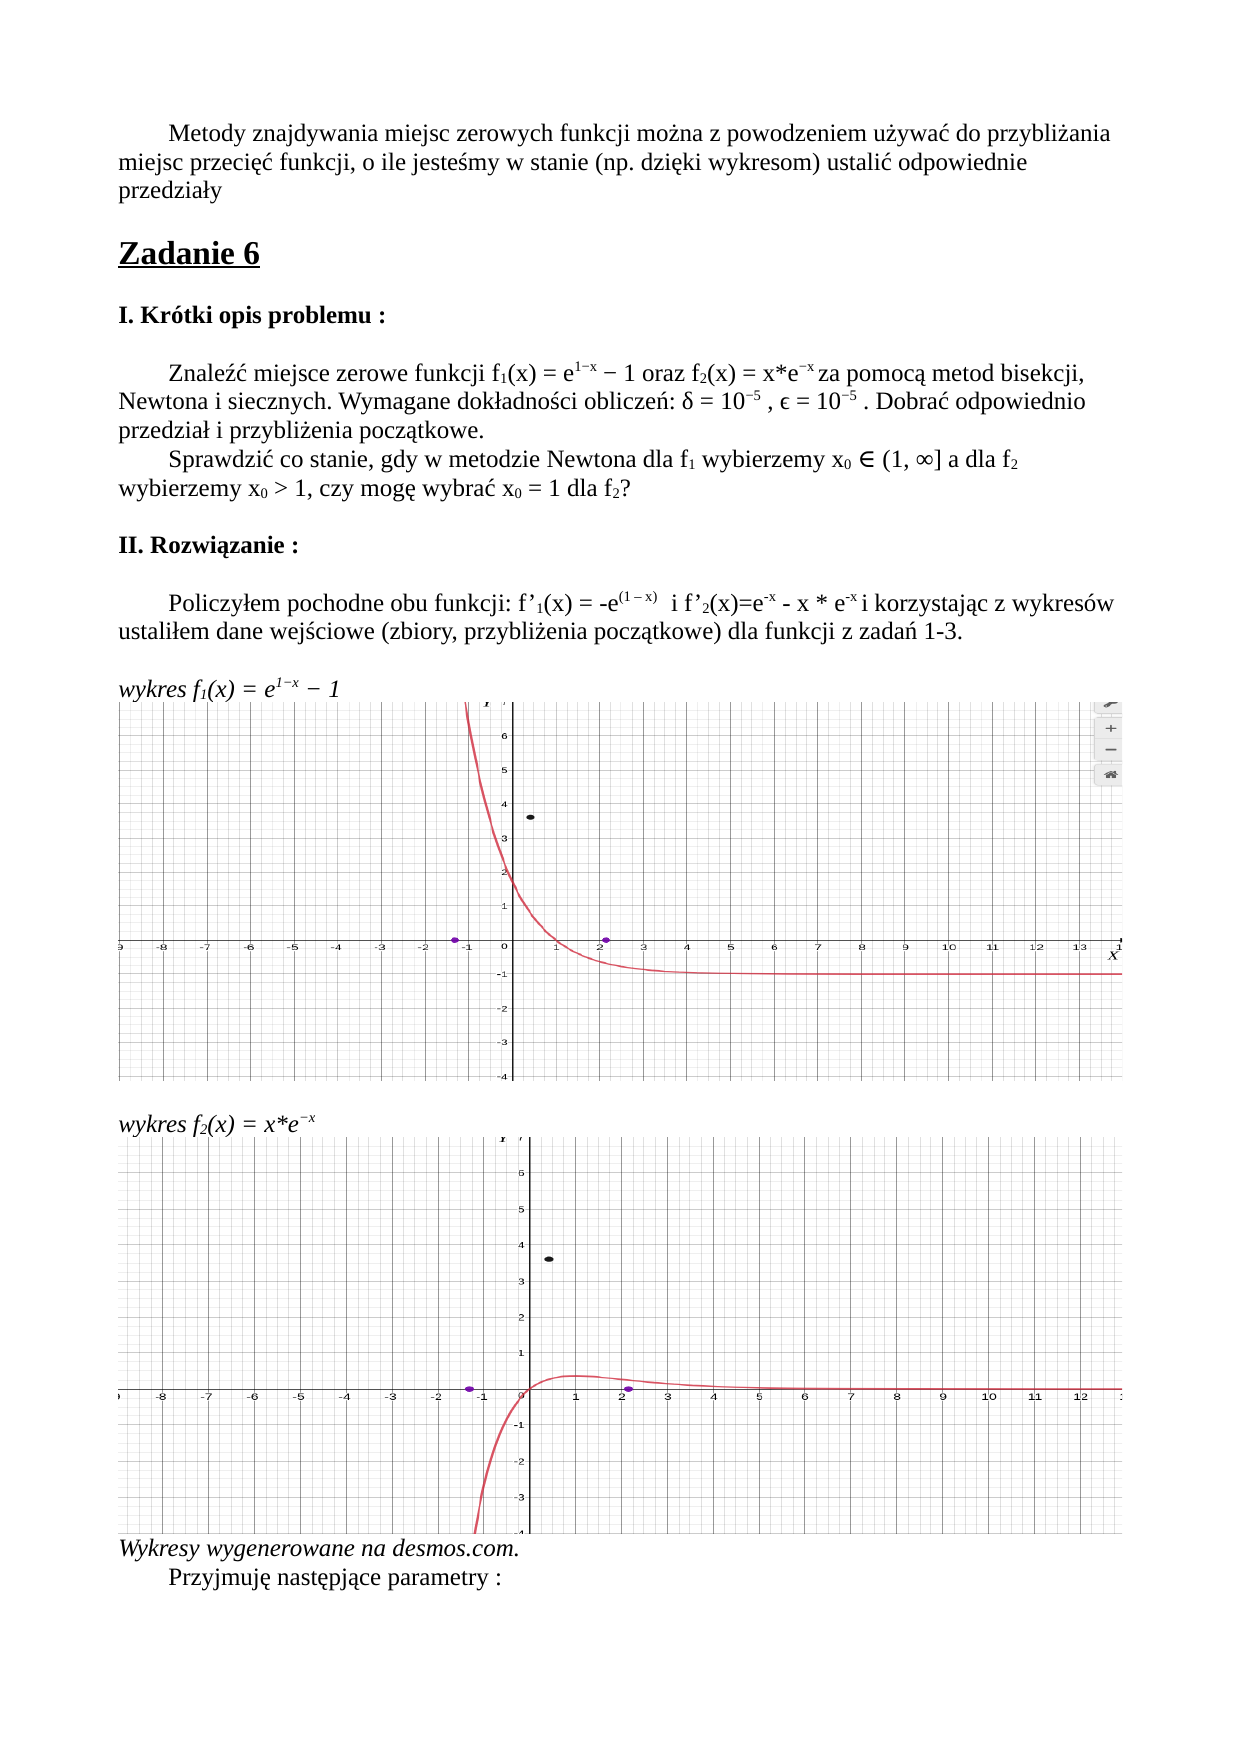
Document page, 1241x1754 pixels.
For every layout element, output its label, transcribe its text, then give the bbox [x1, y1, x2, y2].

text II. Rozwiązanie : [118, 530, 1122, 559]
text wykres f2(x) = x*e−x [118, 1109, 1122, 1137]
text Zadanie 6 [118, 233, 1122, 271]
text Sprawdzić co stanie, gdy w metodzie Newtona dla f1 wybierzemy x0 ∈ (1, ∞] a dla f2 wybierzemy x0 > 1, czy mogę wybrać x0 = 1 dla f2? [118, 444, 1122, 501]
text Wykresy wygenerowane na desmos.com. [118, 1534, 1122, 1562]
text I. Krótki opis problemu : [118, 300, 1122, 329]
picture [118, 1137, 1123, 1534]
text wykres f1(x) = e1−x − 1 [118, 674, 1122, 702]
text Znaleźć miejsce zerowe funkcji f1(x) = e1−x − 1 oraz f2(x) = x*e−x za pomocą metod bisekcji, Newtona i siecznych. Wymagane dokładności obliczeń: δ = 10−5 , ϵ = 10−5 . Dobrać odpowiednio przedział i przybliżenia początkowe. [118, 358, 1122, 444]
picture [118, 702, 1123, 1081]
text Policzyłem pochodne obu funkcji: f’1(x) = -e(1 – x) i f’2(x)=e-x - x * e-x i korzystając z wykresów ustaliłem dane wejściowe (zbiory, przybliżenia początkowe) dla funkcji z zadań 1-3. [118, 588, 1122, 645]
text Metody znajdywania miejsc zerowych funkcji można z powodzeniem używać do przybliżania miejsc przecięć funkcji, o ile jesteśmy w stanie (np. dzięki wykresom) ustalić odpowiednie przedziały [118, 118, 1122, 204]
text Przyjmuję następjące parametry : [118, 1562, 1122, 1591]
